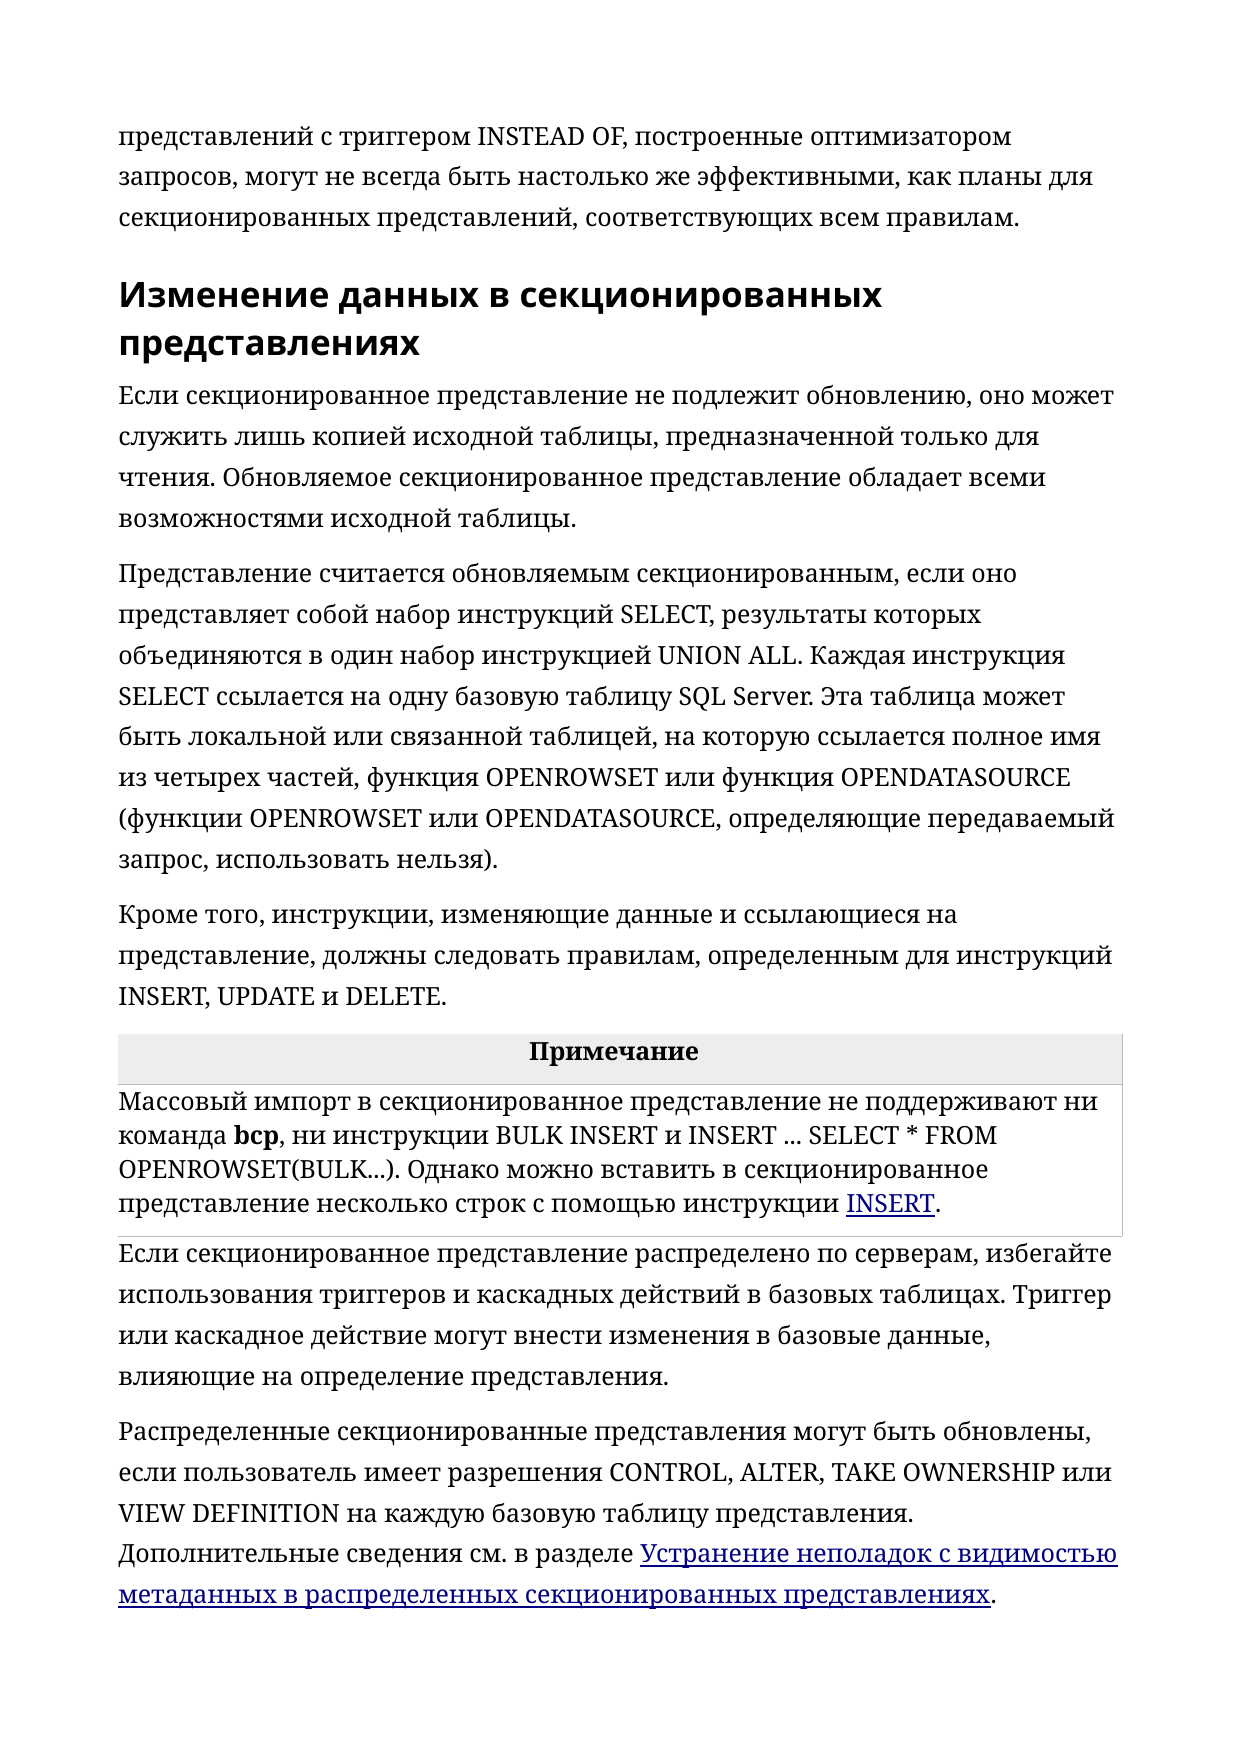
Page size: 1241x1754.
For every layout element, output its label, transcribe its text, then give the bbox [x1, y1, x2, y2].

text представлений с триггером INSTEAD OF, построенные оптимизатором запросов, могут не всегда быть настолько же эффективными, как планы для секционированных представлений, соответствующих всем правилам. [118, 118, 1122, 234]
table_header Примечание [118, 1034, 1122, 1084]
text Если секционированное представление не подлежит обновлению, оно может служить лишь копией исходной таблицы, предназначенной только для чтения. Обновляемое секционированное представление обладает всеми возможностями исходной таблицы. [118, 378, 1122, 534]
text Кроме того, инструкции, изменяющие данные и ссылающиеся на представление, должны следовать правилам, определенным для инструкций INSERT, UPDATE и DELETE. [118, 897, 1122, 1013]
subtitle Изменение данных в секционированных представлениях [118, 270, 1122, 365]
table_cell Массовый импорт в секционированное представление не поддерживают ни команда bcp, ни инструкции BULK INSERT и INSERT ... SELECT * FROM OPENROWSET(BULK...). Однако можно вставить в секционированное представление несколько строк с помощью инструкции INSERT. [118, 1085, 1122, 1236]
text Распределенные секционированные представления могут быть обновлены, если пользователь имеет разрешения CONTROL, ALTER, TAKE OWNERSHIP или VIEW DEFINITION на каждую базовую таблицу представления. Дополнительные сведения см. в разделе Устранение неполадок с видимостью метаданных в распределенных секционированных представлениях. [118, 1414, 1122, 1611]
text Представление считается обновляемым секционированным, если оно представляет собой набор инструкций SELECT, результаты которых объединяются в один набор инструкцией UNION ALL. Каждая инструкция SELECT ссылается на одну базовую таблицу SQL Server. Эта таблица может быть локальной или связанной таблицей, на которую ссылается полное имя из четырех частей, функция OPENROWSET или функция OPENDATASOURCE (функции OPENROWSET или OPENDATASOURCE, определяющие передаваемый запрос, использовать нельзя). [118, 556, 1122, 876]
text Если секционированное представление распределено по серверам, избегайте использования триггеров и каскадных действий в базовых таблицах. Триггер или каскадное действие могут внести изменения в базовые данные, влияющие на определение представления. [118, 1237, 1122, 1392]
